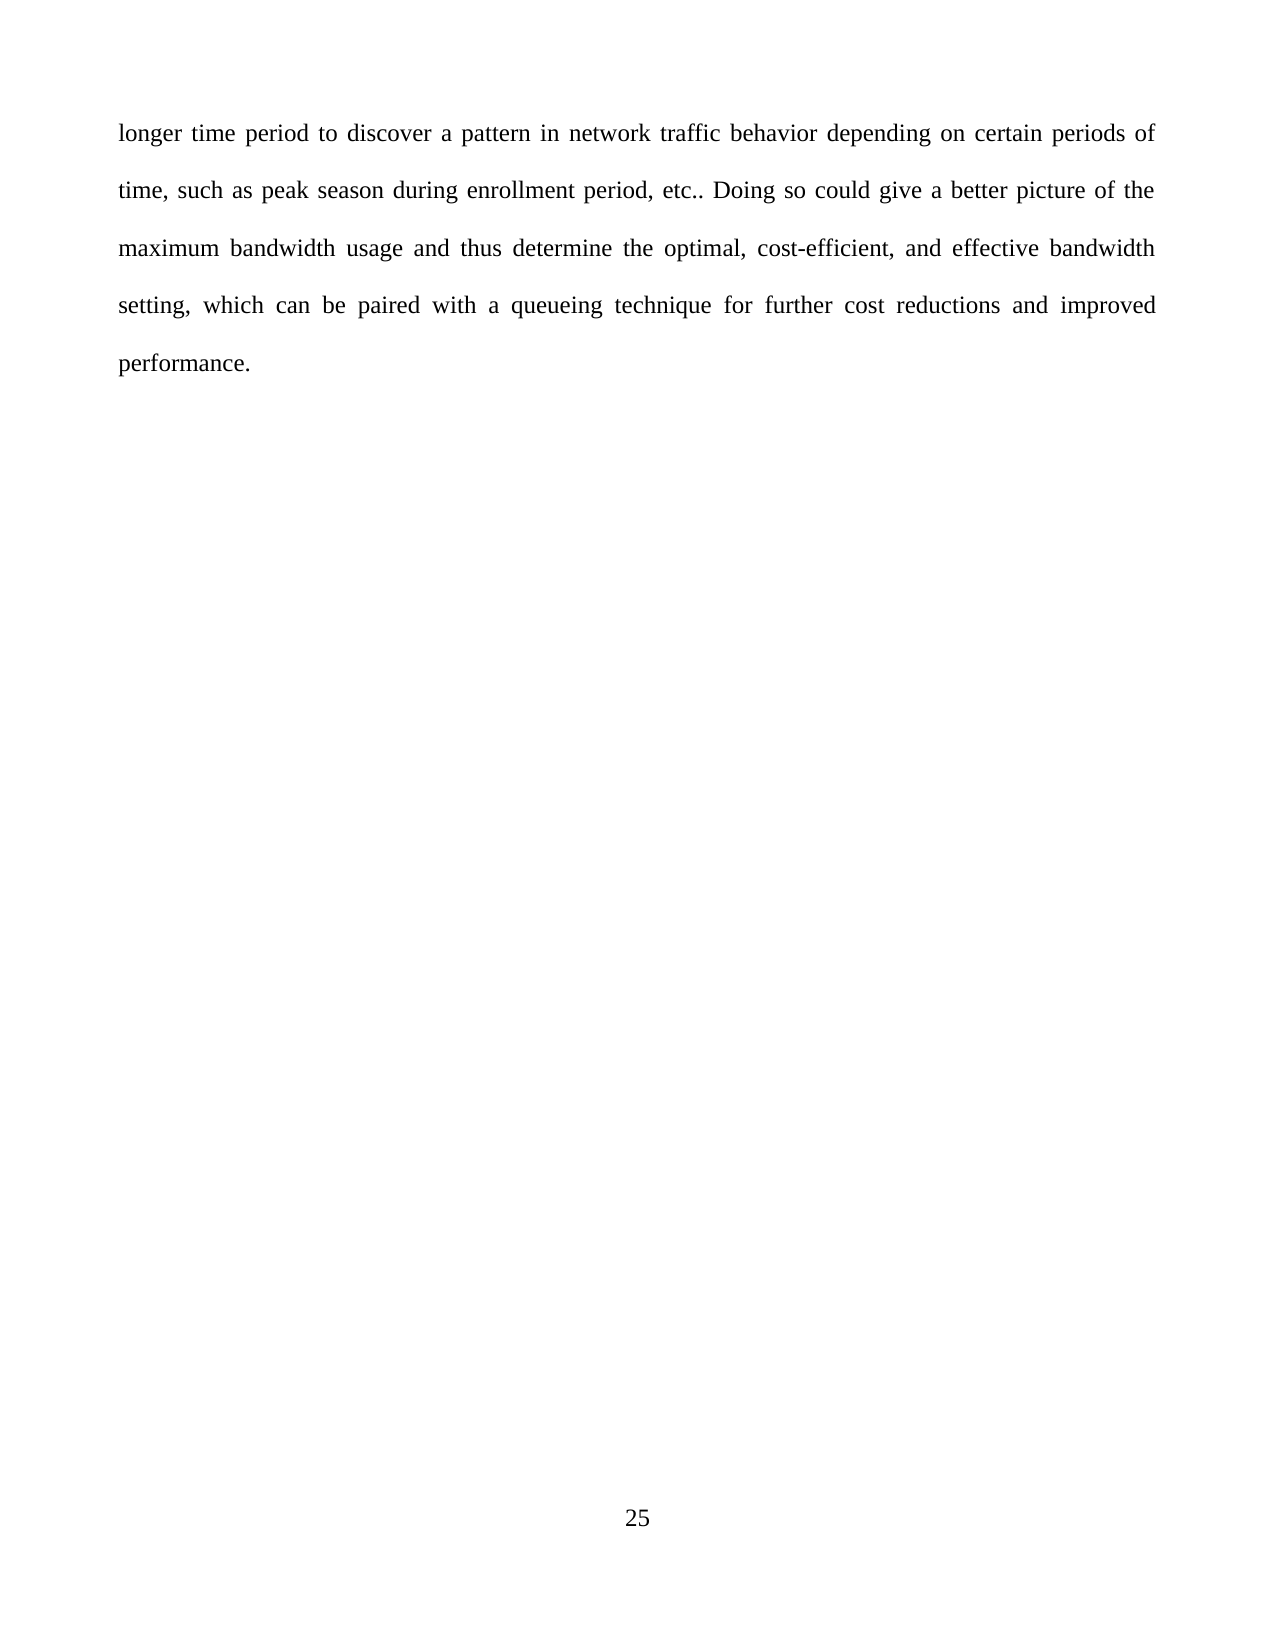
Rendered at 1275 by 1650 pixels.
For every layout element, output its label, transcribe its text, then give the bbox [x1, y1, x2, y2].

text longer time period to discover a pattern in network traffic behavior depending on certain periods of time, such as peak season during enrollment period, etc.. Doing so could give a better picture of the maximum bandwidth usage and thus determine the optimal, cost-efficient, and effective bandwidth setting, which can be paired with a queueing technique for further cost reductions and improved performance. [118, 118, 1157, 377]
